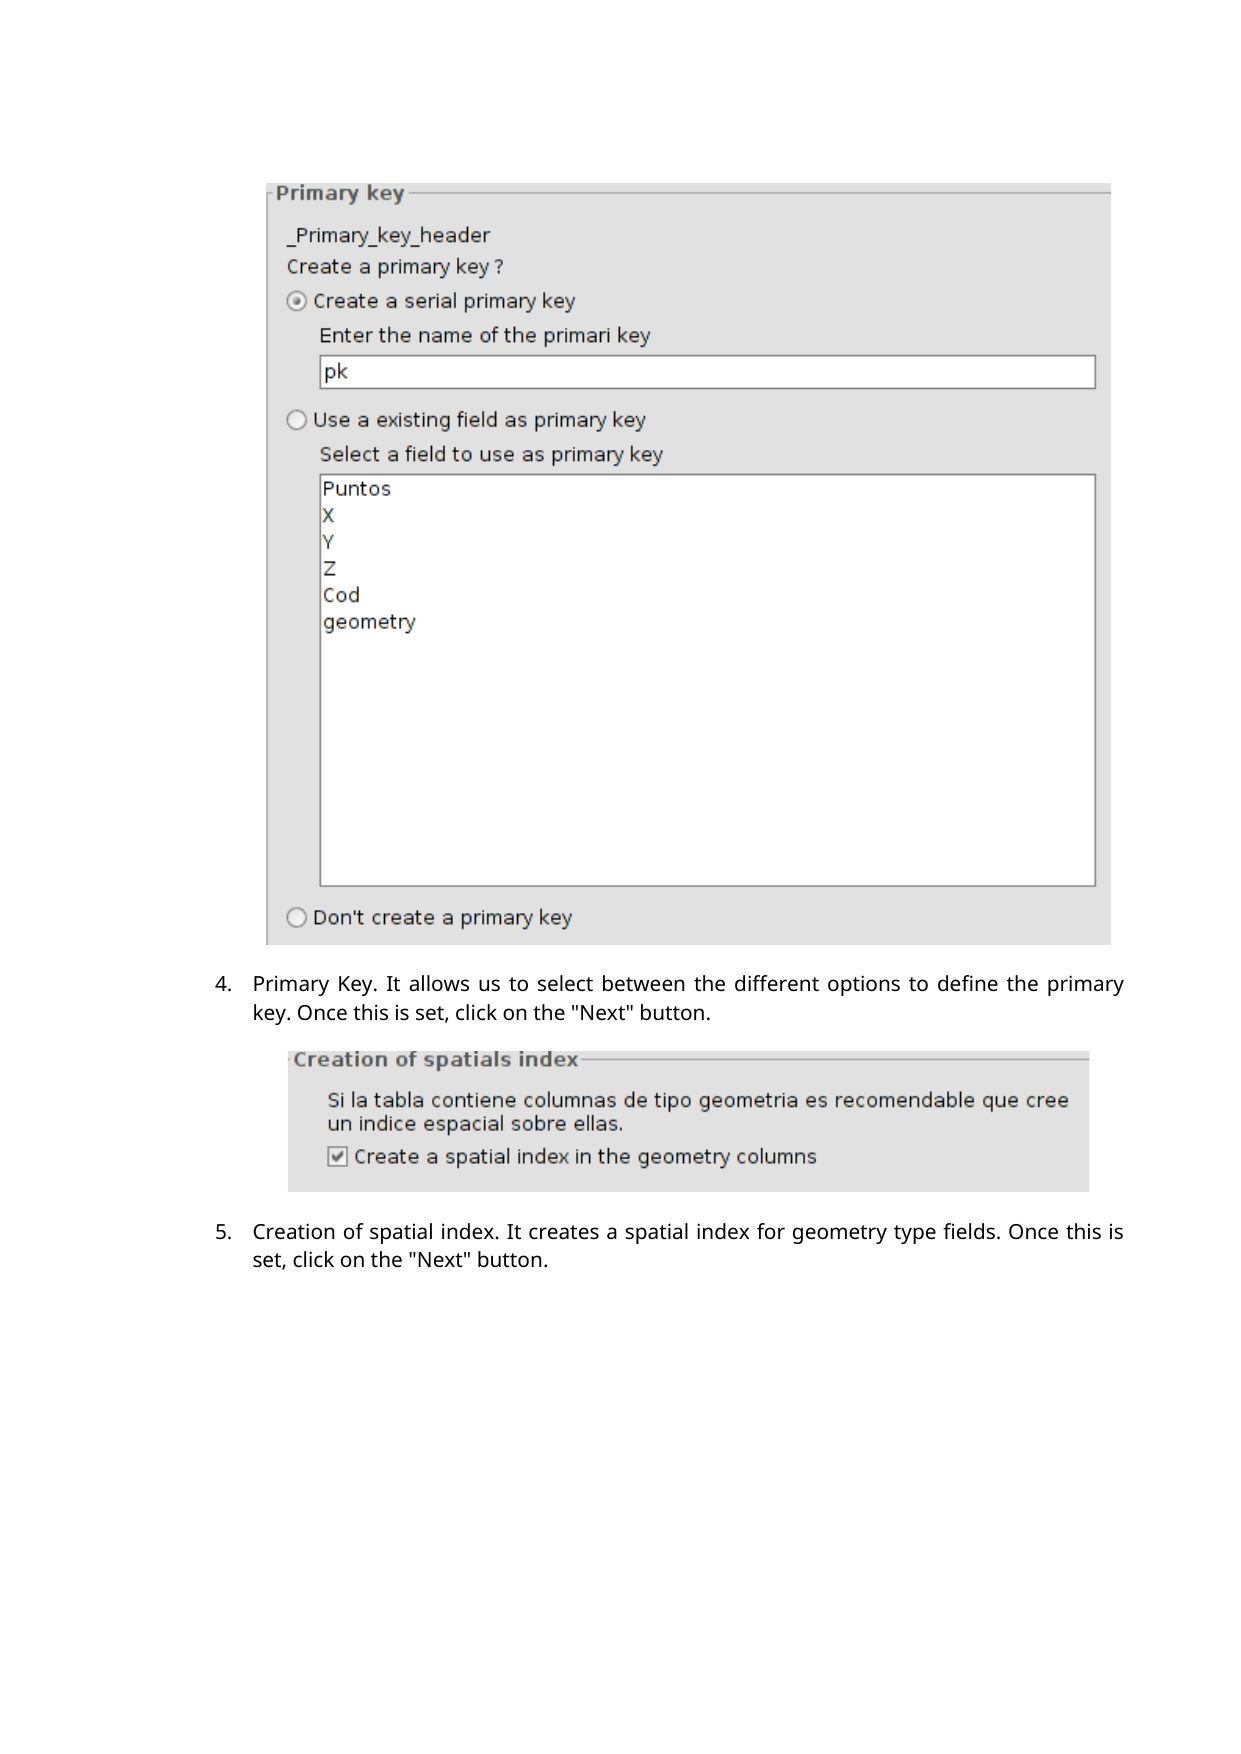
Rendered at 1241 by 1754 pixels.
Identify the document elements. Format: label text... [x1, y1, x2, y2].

list Primary Key. It allows us to select between the different options to define the primary key. Once this is set, click on the "Next" button. [215, 969, 1125, 1026]
picture [287, 1051, 1090, 1192]
list Creation of spatial index. It creates a spatial index for geometry type fields. Once this is set, click on the "Next" button. [215, 1217, 1125, 1274]
picture [266, 183, 1112, 945]
